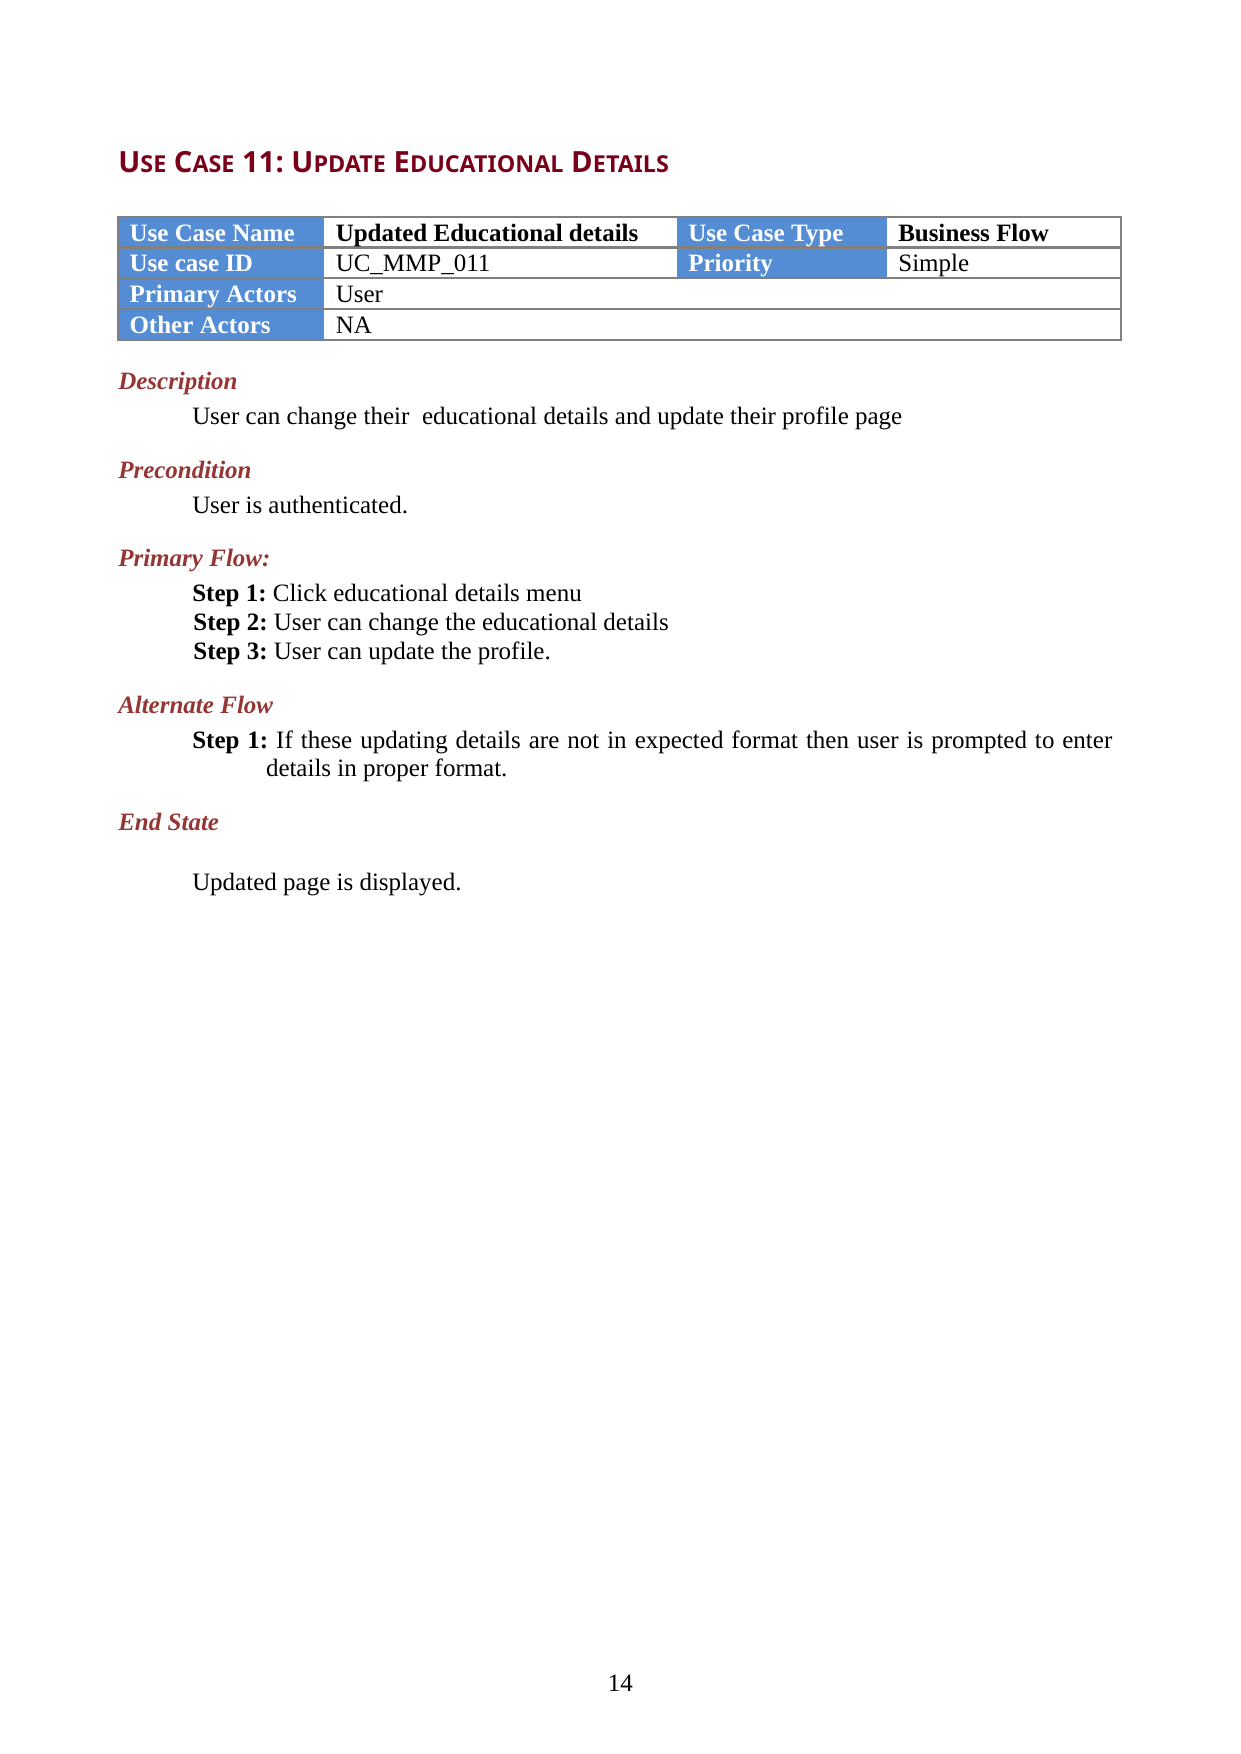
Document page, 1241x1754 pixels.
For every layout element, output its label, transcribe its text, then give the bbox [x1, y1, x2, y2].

subtitle End State [118, 807, 1122, 836]
table_header Business Flow [887, 218, 1120, 246]
text Step 1: Click educational details menu [118, 578, 1122, 607]
text Step 3: User can update the profile. [193, 636, 1122, 665]
subtitle Precondition [118, 455, 1122, 483]
table_header Updated Educational details [324, 218, 677, 246]
table_header Use Case Name [119, 218, 324, 246]
table_header Use Case Type [677, 218, 887, 246]
table_cell Other Actors [119, 310, 324, 339]
subtitle Description [118, 366, 1122, 395]
text Step 2: User can change the educational details [193, 607, 1122, 636]
table_cell NA [324, 310, 1120, 339]
table_cell Priority [677, 249, 887, 277]
text Step 1: If these updating details are not in expected format then user is prompted to enter details in proper format. [118, 725, 1122, 782]
table_cell UC_MMP_011 [324, 249, 677, 277]
text User is authenticated. [118, 490, 1122, 518]
table_cell Simple [887, 249, 1120, 277]
subtitle Alternate Flow [118, 690, 1122, 718]
subtitle Primary Flow: [118, 543, 1122, 572]
text User can change their educational details and update their profile page [118, 401, 1122, 430]
table_cell User [324, 279, 1120, 308]
subtitle Use Case 11: Update Educational Details [118, 141, 1122, 181]
table_cell Use case ID [119, 249, 324, 277]
text Updated page is displayed. [118, 867, 1122, 896]
table_cell Primary Actors [119, 279, 324, 308]
